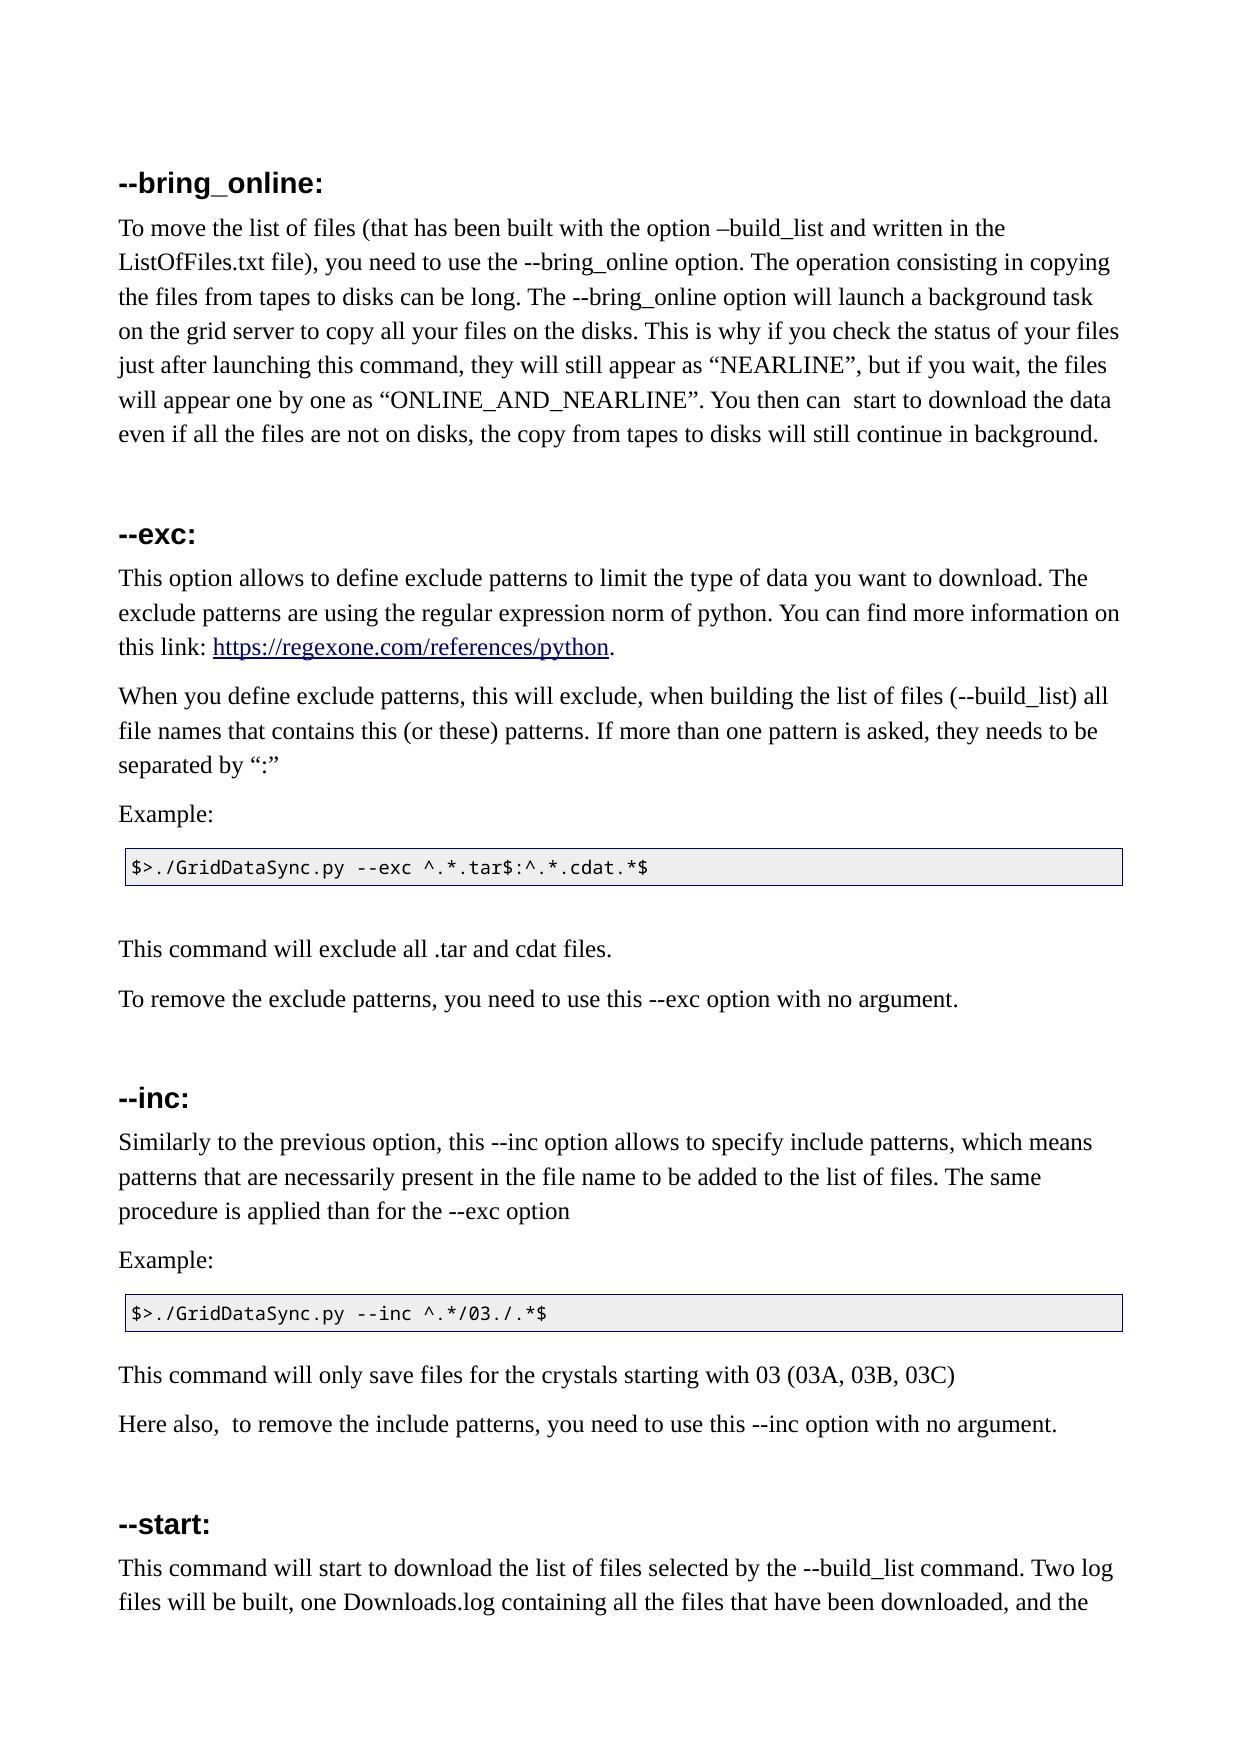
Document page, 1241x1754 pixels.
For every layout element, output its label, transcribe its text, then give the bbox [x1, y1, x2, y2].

subtitle --start: [118, 1507, 1122, 1541]
table_header $>./GridDataSync.py --inc ^.*/03./.*$ [126, 1295, 1122, 1331]
text When you define exclude patterns, this will exclude, when building the list of files (--build_list) all file names that contains this (or these) patterns. If more than one pattern is asked, they needs to be separated by “:” [118, 681, 1122, 779]
table_header $>./GridDataSync.py --exc ^.*.tar$:^.*.cdat.*$ [126, 849, 1122, 885]
subtitle --inc: [118, 1081, 1122, 1115]
text To move the list of files (that has been built with the option –build_list and written in the ListOfFiles.txt file), you need to use the --bring_online option. The operation consisting in copying the files from tapes to disks can be long. The --bring_online option will launch a background task on the grid server to copy all your files on the disks. This is why if you check the status of your files just after launching this command, they will still appear as “NEARLINE”, but if you wait, the files will appear one by one as “ONLINE_AND_NEARLINE”. You then can start to download the data even if all the files are not on disks, the copy from tapes to disks will still continue in background. [118, 213, 1122, 448]
text Here also, to remove the include patterns, you need to use this --inc option with no argument. [118, 1409, 1122, 1438]
text This command will start to download the list of files selected by the --build_list command. Two log files will be built, one Downloads.log containing all the files that have been downloaded, and the [118, 1553, 1122, 1616]
subtitle --bring_online: [118, 166, 1122, 200]
text This option allows to define exclude patterns to limit the type of data you want to download. The exclude patterns are using the regular expression norm of python. You can find more information on this link: https://regexone.com/references/python. [118, 563, 1122, 661]
text This command will exclude all .tar and cdat files. [118, 934, 1122, 963]
text Example: [118, 799, 1122, 828]
text Example: [118, 1245, 1122, 1274]
subtitle --exc: [118, 517, 1122, 551]
text Similarly to the previous option, this --inc option allows to specify include patterns, which means patterns that are necessarily present in the file name to be added to the list of files. The same procedure is applied than for the --exc option [118, 1127, 1122, 1225]
text This command will only save files for the crystals starting with 03 (03A, 03B, 03C) [118, 1360, 1122, 1389]
text To remove the exclude patterns, you need to use this --exc option with no argument. [118, 984, 1122, 1012]
